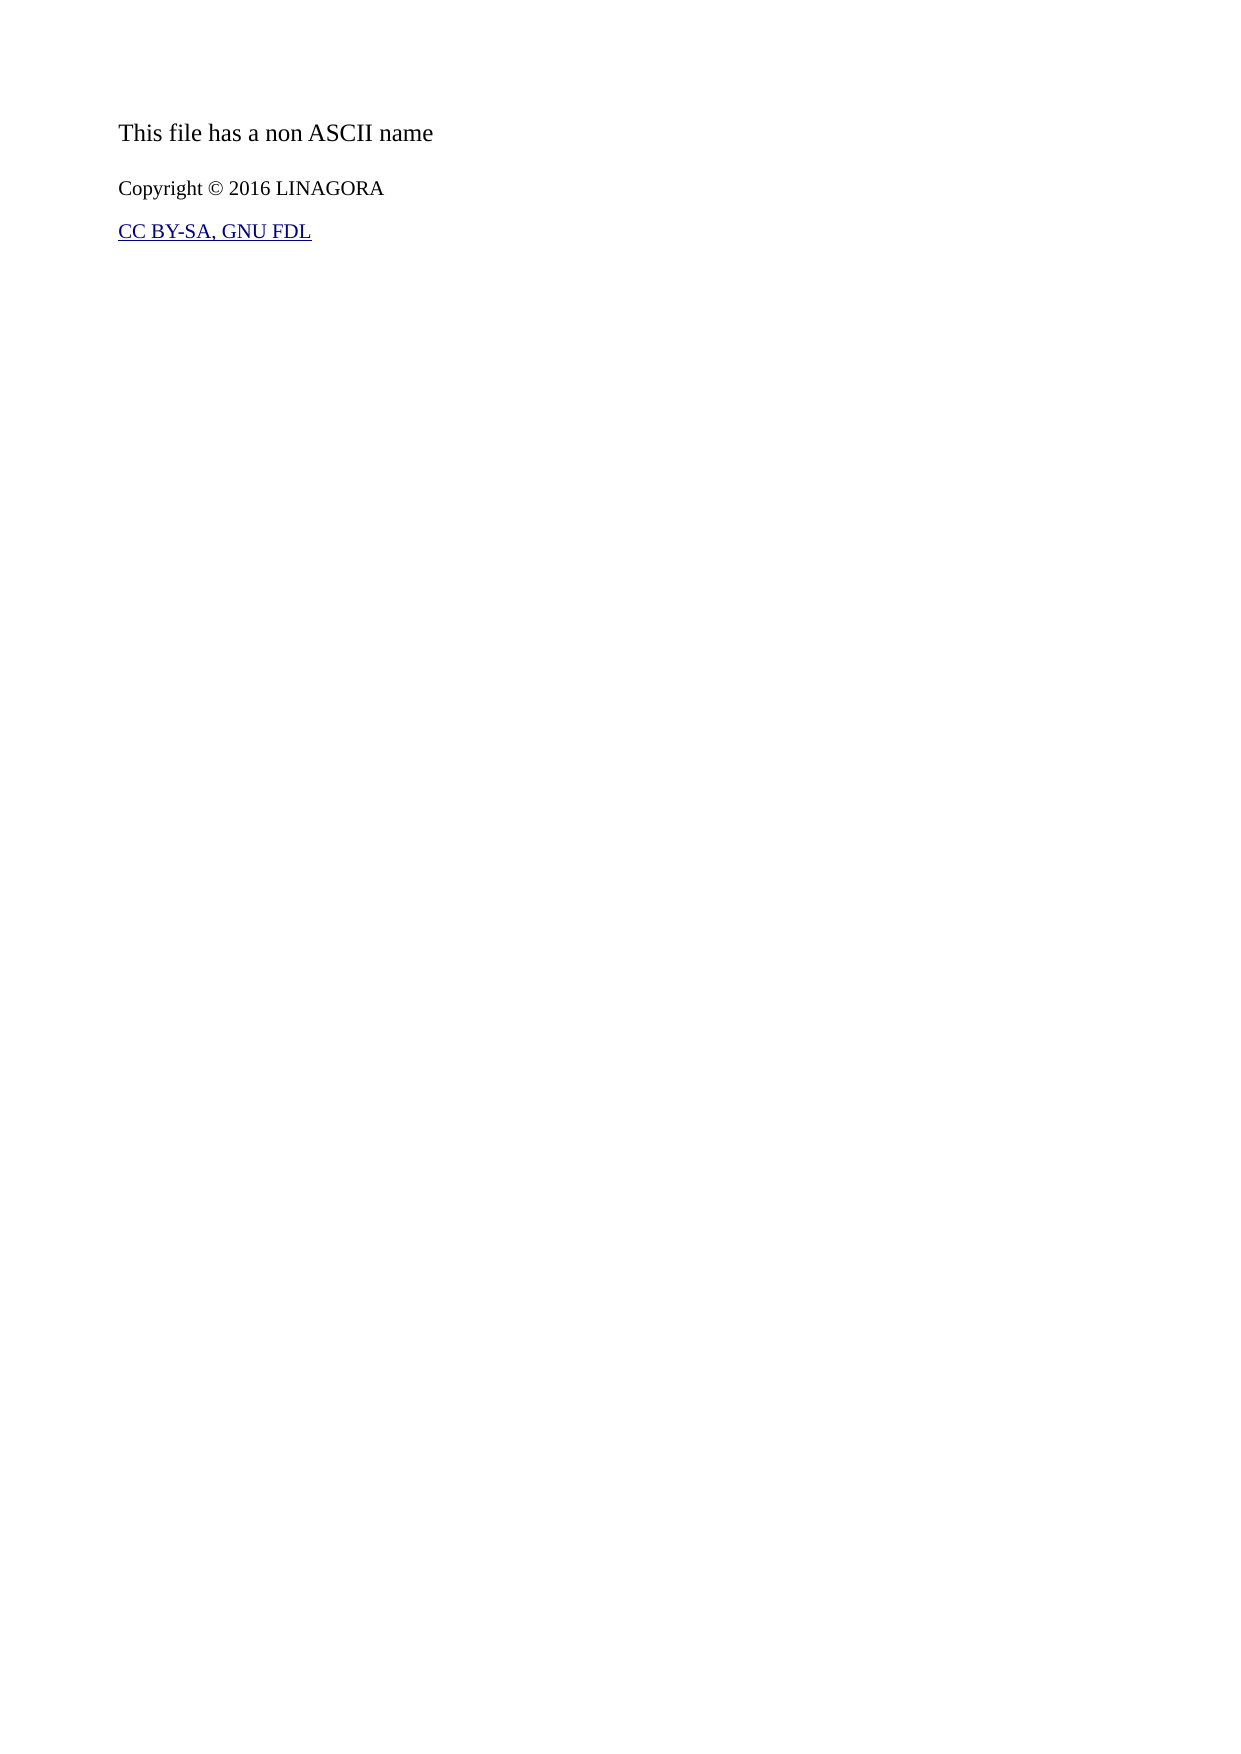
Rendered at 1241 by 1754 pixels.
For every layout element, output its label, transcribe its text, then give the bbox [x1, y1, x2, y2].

text This file has a non ASCII name [118, 118, 1122, 147]
text CC BY-SA, GNU FDL [118, 219, 1122, 243]
text Copyright © 2016 LINAGORA [118, 176, 1122, 200]
